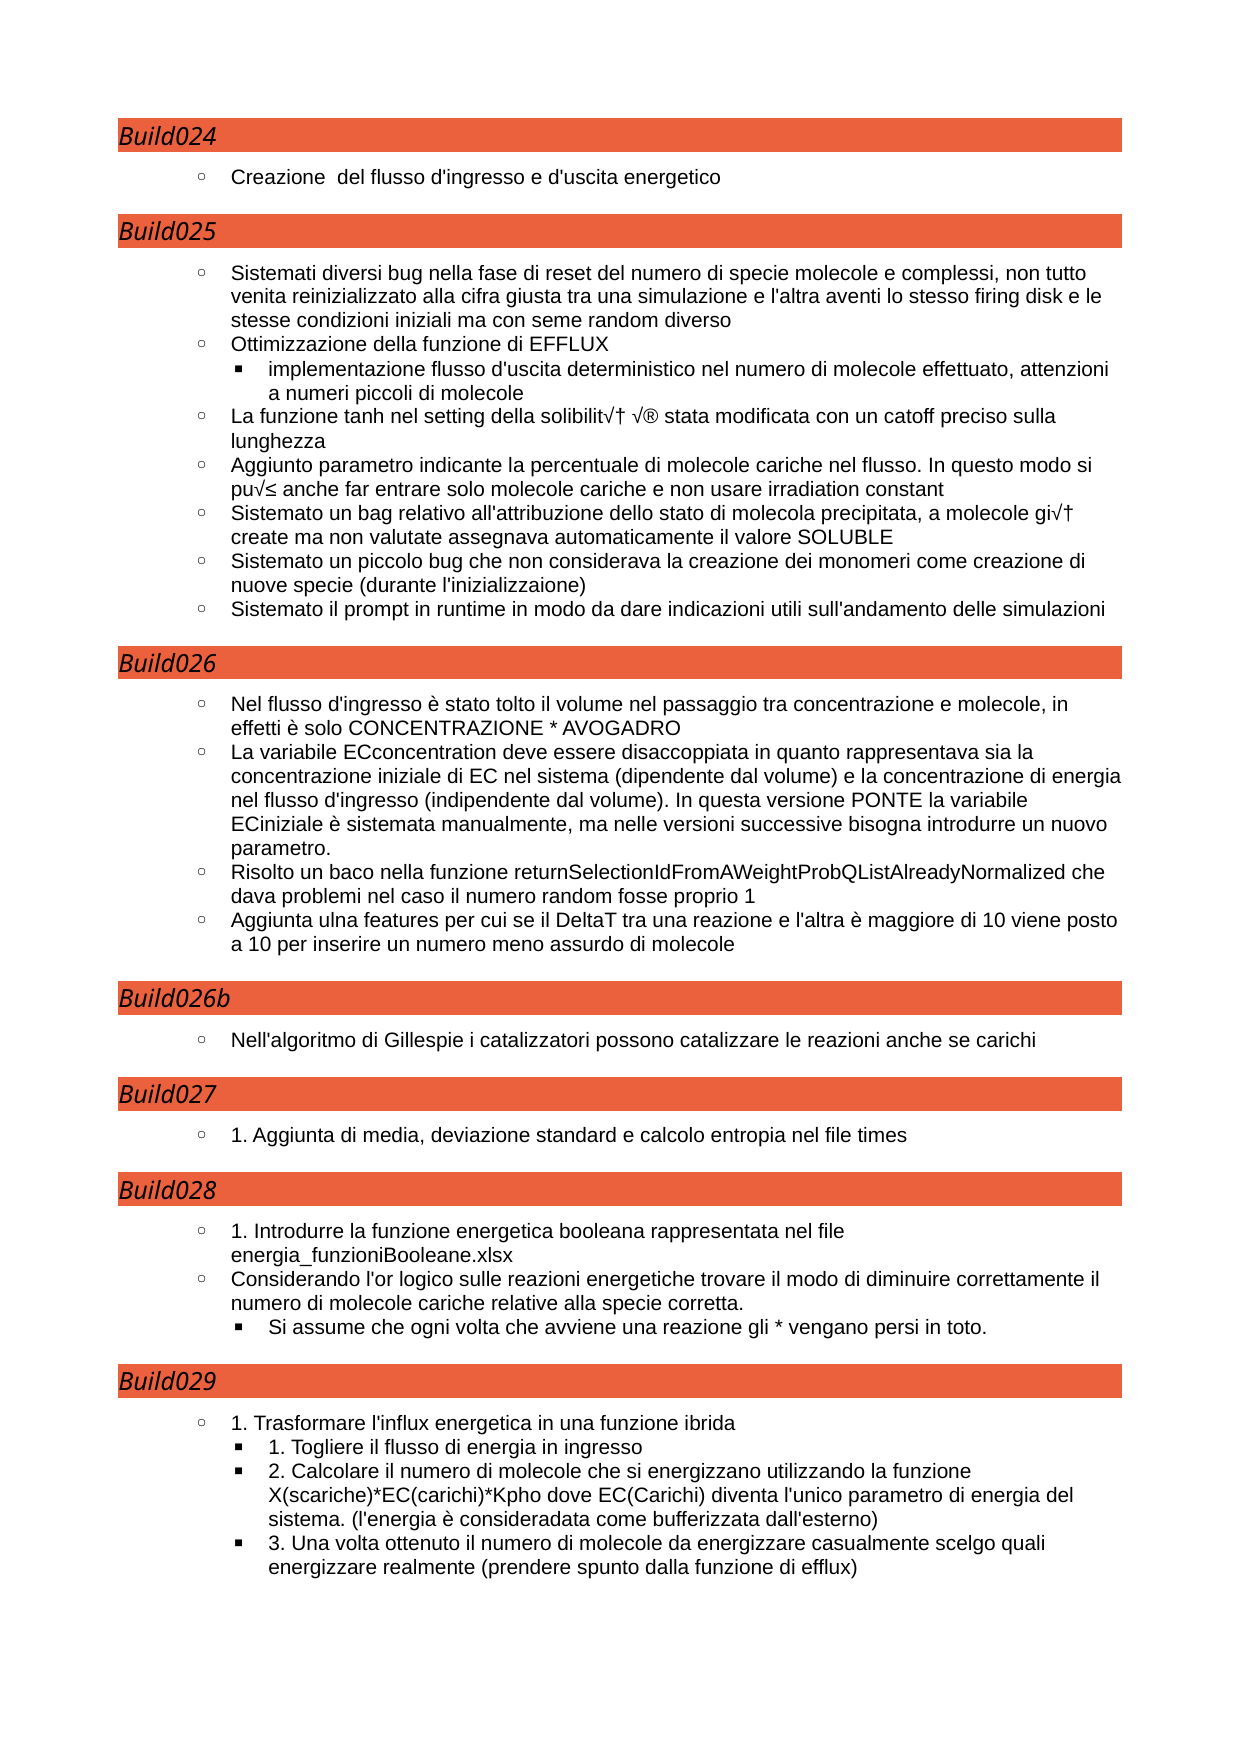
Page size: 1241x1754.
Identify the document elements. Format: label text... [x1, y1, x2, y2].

list Sistemato il prompt in runtime in modo da dare indicazioni utili sull'andamento delle simulazioni [193, 596, 1122, 621]
list Sistemati diversi bug nella fase di reset del numero di specie molecole e complessi, non tutto venita reinizializzato alla cifra giusta tra una simulazione e l'altra aventi lo stesso firing disk e le stesse condizioni iniziali ma con seme random diverso [193, 260, 1122, 332]
list 1. Introdurre la funzione energetica booleana rappresentata nel file energia_funzioniBooleane.xlsx [193, 1219, 1122, 1267]
list Creazione del flusso d'ingresso e d'uscita energetico [193, 165, 1122, 189]
list implementazione flusso d'uscita deterministico nel numero di molecole effettuato, attenzioni a numeri piccoli di molecole [231, 356, 1122, 404]
list 1. Togliere il flusso di energia in ingresso [231, 1434, 1122, 1459]
subtitle Build029 [118, 1364, 1122, 1398]
list La variabile ECconcentration deve essere disaccoppiata in quanto rappresentava sia la concentrazione iniziale di EC nel sistema (dipendente dal volume) e la concentrazione di energia nel flusso d'ingresso (indipendente dal volume). In questa versione PONTE la variabile ECiniziale è sistemata manualmente, ma nelle versioni successive bisogna introdurre un nuovo parametro. [193, 740, 1122, 860]
list Sistemato un bag relativo all'attribuzione dello stato di molecola precipitata, a molecole gi√† create ma non valutate assegnava automaticamente il valore SOLUBLE [193, 500, 1122, 548]
list Si assume che ogni volta che avviene una reazione gli * vengano persi in toto. [231, 1315, 1122, 1339]
list 2. Calcolare il numero di molecole che si energizzano utilizzando la funzione X(scariche)*EC(carichi)*Kpho dove EC(Carichi) diventa l'unico parametro di energia del sistema. (l'energia è consideradata come bufferizzata dall'esterno) [231, 1459, 1122, 1531]
subtitle Build028 [118, 1172, 1122, 1206]
list Aggiunta ulna features per cui se il DeltaT tra una reazione e l'altra è maggiore di 10 viene posto a 10 per inserire un numero meno assurdo di molecole [193, 908, 1122, 956]
list Risolto un baco nella funzione returnSelectionIdFromAWeightProbQListAlreadyNormalized che dava problemi nel caso il numero random fosse proprio 1 [193, 860, 1122, 908]
list Ottimizzazione della funzione di EFFLUX [193, 332, 1122, 356]
list Considerando l'or logico sulle reazioni energetiche trovare il modo di diminuire correttamente il numero di molecole cariche relative alla specie corretta. [193, 1267, 1122, 1315]
list Aggiunto parametro indicante la percentuale di molecole cariche nel flusso. In questo modo si pu√≤ anche far entrare solo molecole cariche e non usare irradiation constant [193, 452, 1122, 500]
subtitle Build026 [118, 646, 1122, 679]
list Nel flusso d'ingresso è stato tolto il volume nel passaggio tra concentrazione e molecole, in effetti è solo CONCENTRAZIONE * AVOGADRO [193, 692, 1122, 740]
subtitle Build027 [118, 1077, 1122, 1111]
subtitle Build026b [118, 981, 1122, 1015]
subtitle Build025 [118, 214, 1122, 248]
list Sistemato un piccolo bug che non considerava la creazione dei monomeri come creazione di nuove specie (durante l'inizializzaione) [193, 548, 1122, 596]
list 1. Aggiunta di media, deviazione standard e calcolo entropia nel file times [193, 1123, 1122, 1147]
subtitle Build024 [118, 118, 1122, 152]
list Nell'algoritmo di Gillespie i catalizzatori possono catalizzare le reazioni anche se carichi [193, 1028, 1122, 1052]
list 3. Una volta ottenuto il numero di molecole da energizzare casualmente scelgo quali energizzare realmente (prendere spunto dalla funzione di efflux) [231, 1531, 1122, 1579]
list 1. Trasformare l'influx energetica in una funzione ibrida [193, 1411, 1122, 1434]
list La funzione tanh nel setting della solibilit√† √® stata modificata con un catoff preciso sulla lunghezza [193, 404, 1122, 452]
